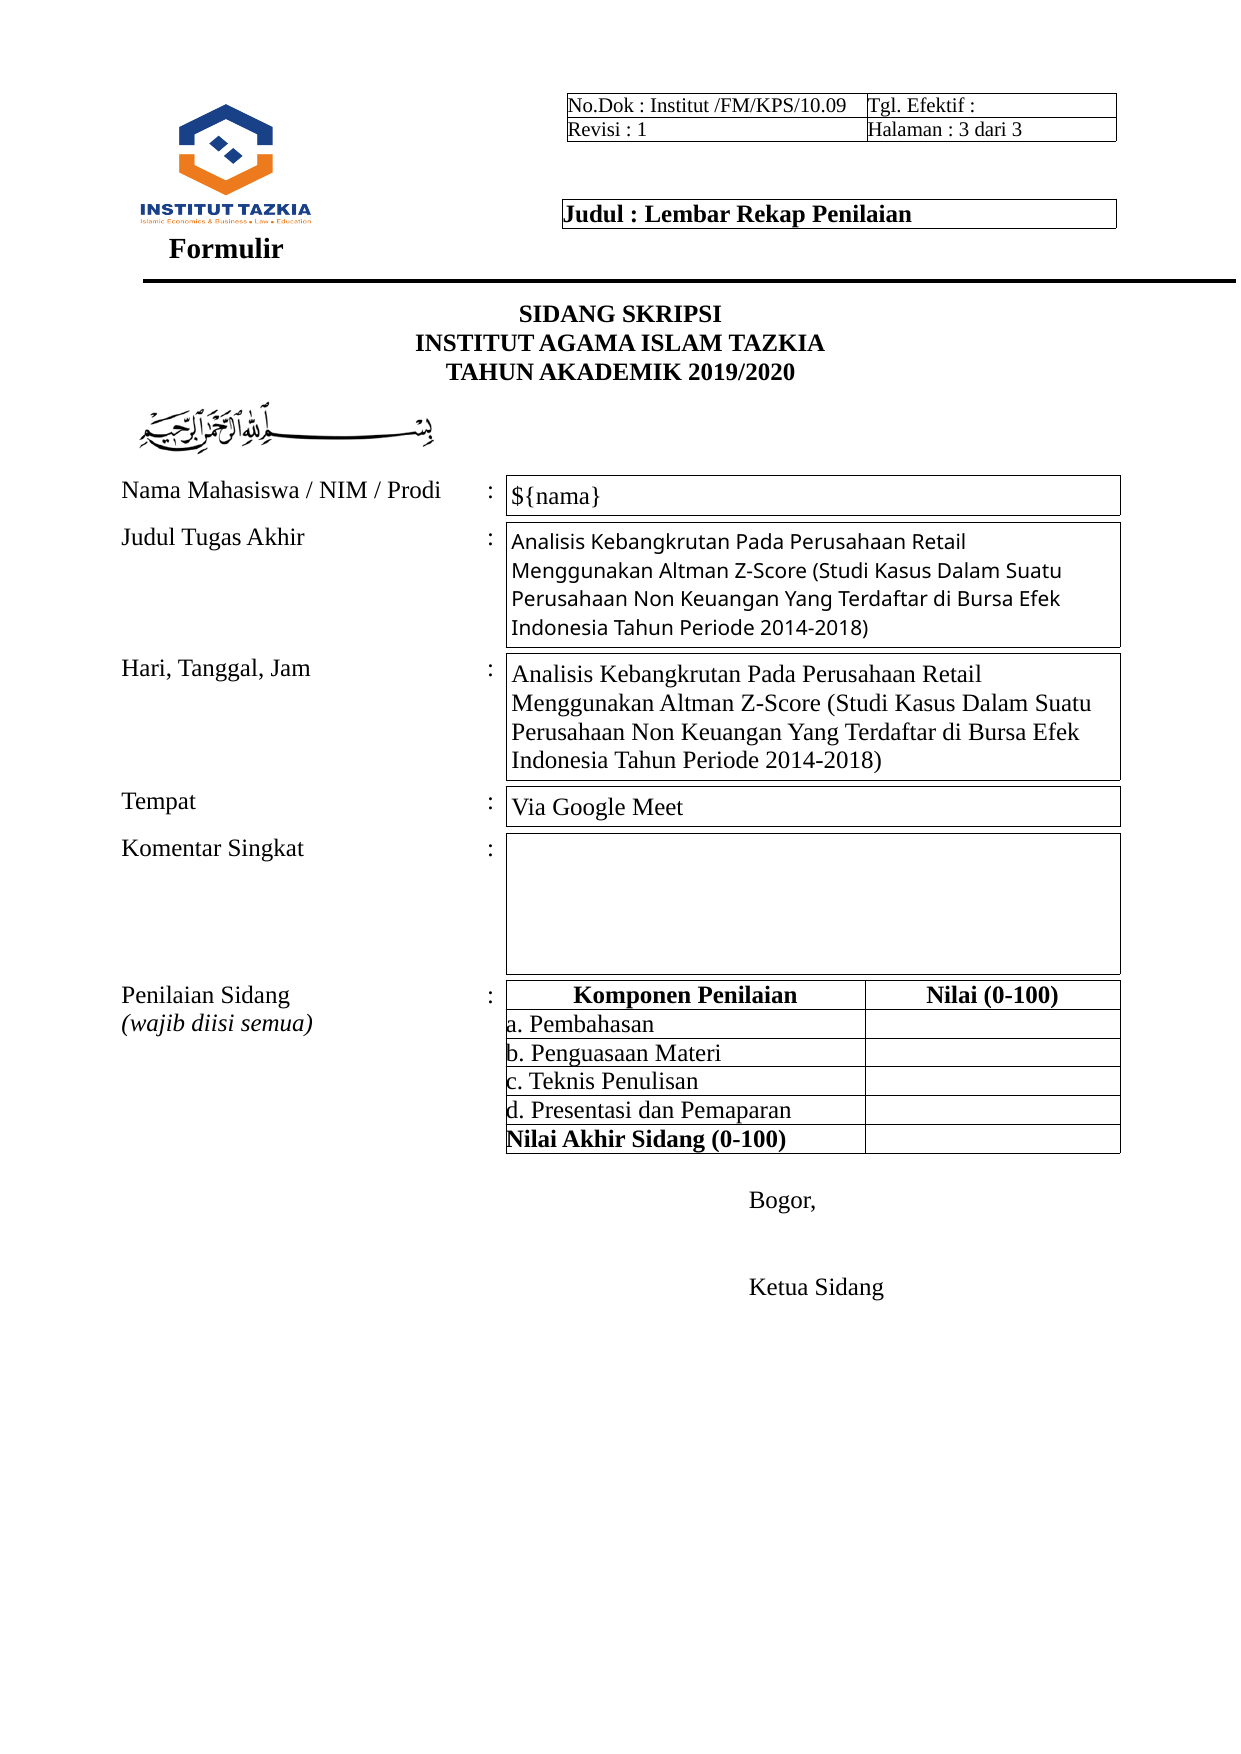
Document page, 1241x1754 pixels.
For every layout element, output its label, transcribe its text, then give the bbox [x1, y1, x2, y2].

table_cell : [485, 978, 502, 1156]
table_cell [749, 1215, 1123, 1243]
table_cell [866, 1096, 1120, 1124]
table_header Nilai (0-100) [866, 981, 1120, 1009]
table_header No.Dok : Institut /FM/KPS/10.09 [568, 94, 867, 117]
text SIDANG SKRIPSI [118, 299, 1122, 328]
table_header [503, 473, 1123, 518]
table_cell b. Penguasaan Materi [507, 1039, 865, 1066]
text INSTITUT AGAMA ISLAM TAZKIA [118, 328, 1122, 357]
table_cell : [485, 651, 502, 783]
table_cell [866, 1067, 1120, 1095]
table_header Judul : Lembar Rekap Penilaian [563, 200, 1116, 228]
table_header Nama Mahasiswa / NIM / Prodi [119, 473, 484, 518]
table_header : [485, 473, 502, 518]
table_cell : [485, 784, 502, 830]
table_cell Komentar Singkat [119, 831, 484, 977]
table_header Via Google Meet [507, 787, 1120, 826]
table_cell : [485, 831, 502, 977]
table_cell Hari, Tanggal, Jam [119, 651, 484, 783]
table_cell d. Presentasi dan Pemaparan [507, 1096, 865, 1124]
table_cell Penilaian Sidang (wajib diisi semua) [119, 978, 484, 1156]
table_header ${nama} [507, 476, 1120, 515]
table_header Analisis Kebangkrutan Pada Perusahaan Retail Menggunakan Altman Z-Score (Studi Kasus Dalam Suatu Perusahaan Non Keuangan Yang Terdaftar di Bursa Efek Indonesia Tahun Periode 2014-2018) [507, 654, 1120, 780]
table_cell a. Pembahasan [507, 1010, 865, 1037]
table_cell [503, 831, 1123, 977]
table_header [335, 88, 1121, 270]
table_cell [503, 651, 1123, 783]
table_cell [503, 520, 1123, 650]
table_cell [866, 1125, 1120, 1153]
table_cell [503, 784, 1123, 830]
table_cell [866, 1039, 1120, 1066]
picture [123, 396, 449, 460]
table_cell [866, 1010, 1120, 1037]
picture [130, 92, 322, 232]
table_cell Revisi : 1 [568, 118, 867, 141]
table_cell Judul Tugas Akhir [119, 520, 484, 650]
table_header Formulir [119, 88, 334, 270]
table_cell Halaman : 3 dari 3 [868, 118, 1116, 141]
table_header Komponen Penilaian [507, 981, 865, 1009]
table_cell [503, 978, 1123, 1156]
table_header Analisis Kebangkrutan Pada Perusahaan Retail Menggunakan Altman Z-Score (Studi Kasus Dalam Suatu Perusahaan Non Keuangan Yang Terdaftar di Bursa Efek Indonesia Tahun Periode 2014-2018) [507, 523, 1120, 647]
table_cell c. Teknis Penulisan [507, 1067, 865, 1095]
table_header Tgl. Efektif : [868, 94, 1116, 117]
text TAHUN AKADEMIK 2019/2020 [118, 357, 1122, 386]
table_cell Tempat [119, 784, 484, 830]
table_header [507, 834, 1120, 973]
table_cell Ketua Sidang [749, 1244, 1123, 1300]
table_cell : [485, 520, 502, 650]
table_cell Nilai Akhir Sidang (0-100) [507, 1125, 865, 1153]
table_header Bogor, [749, 1186, 1123, 1214]
